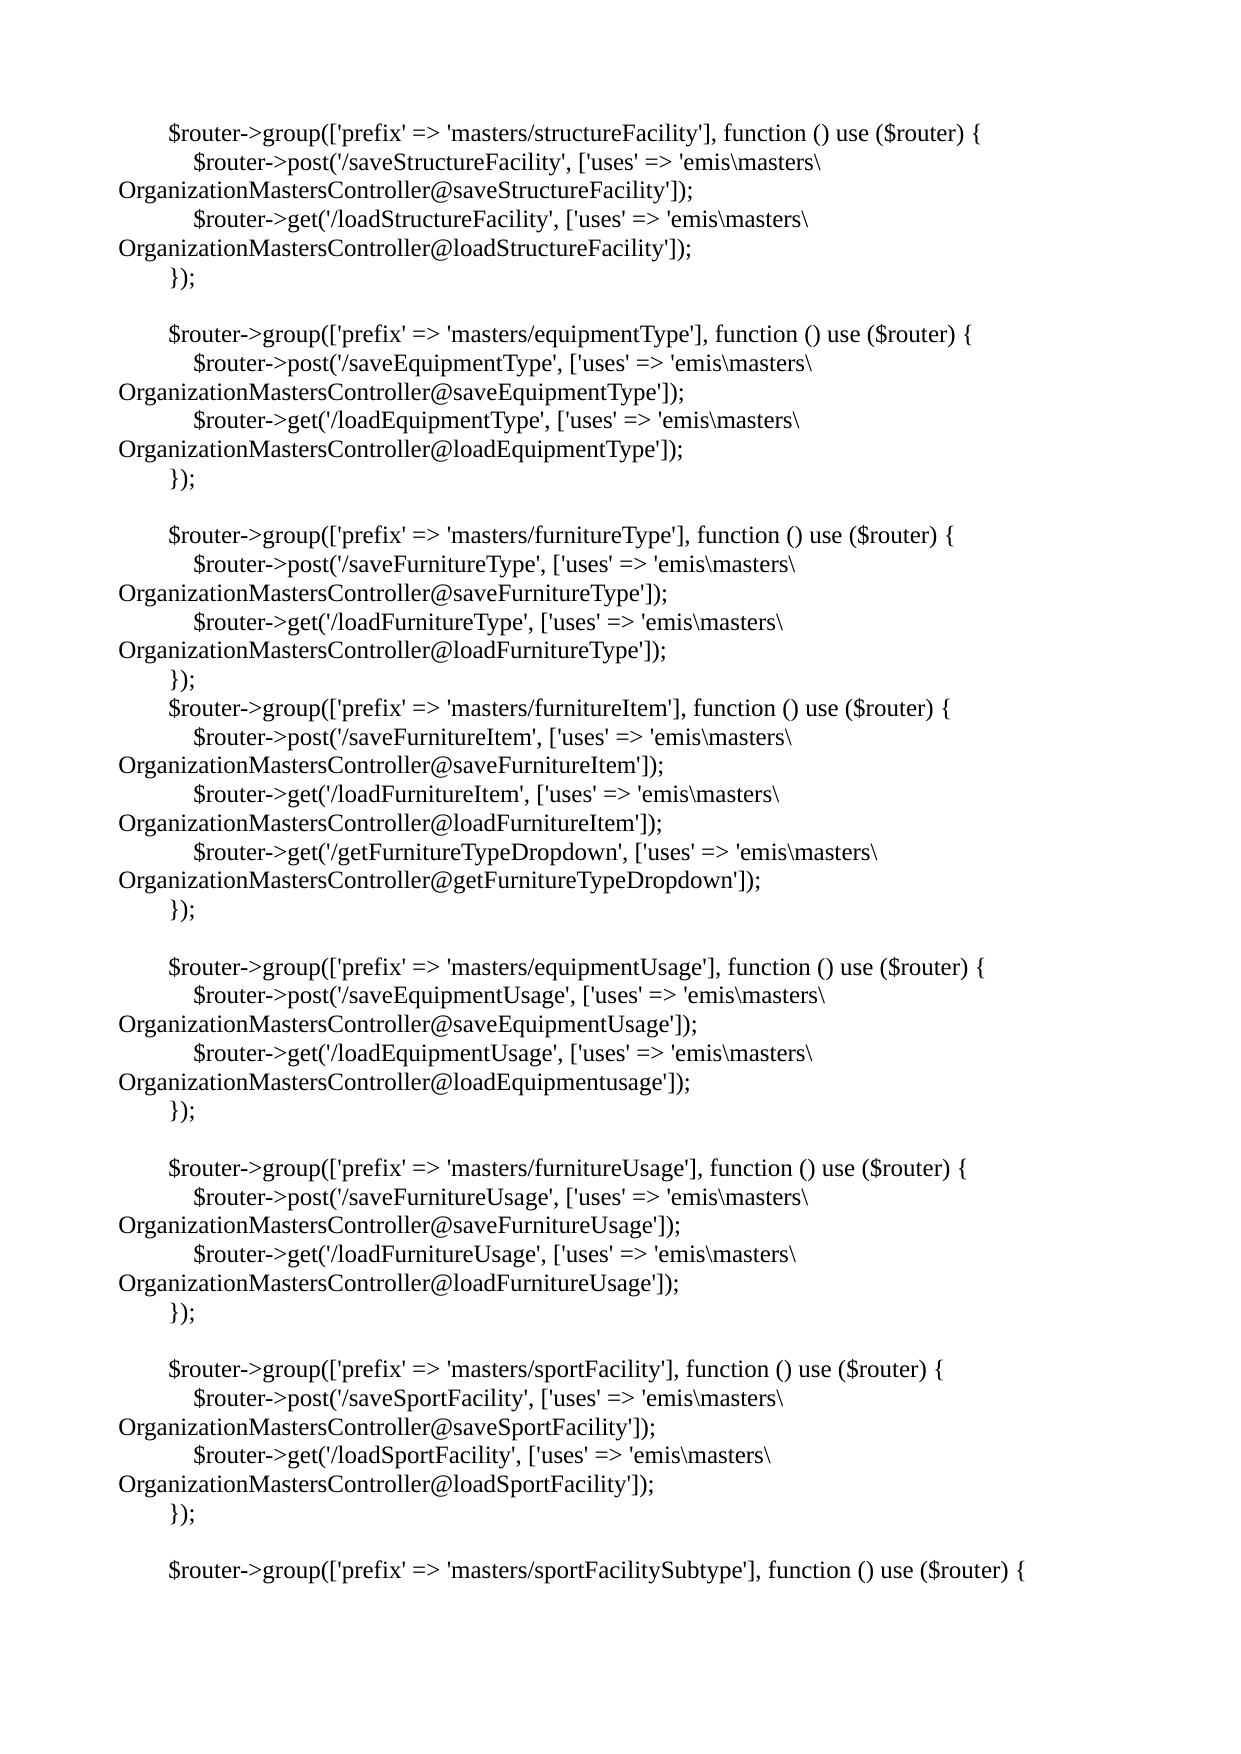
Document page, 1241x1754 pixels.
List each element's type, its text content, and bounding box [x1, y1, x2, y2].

text $router->group(['prefix' => 'masters/furnitureUsage'], function () use ($router) { [118, 1153, 1122, 1182]
text $router->post('/saveFurnitureType', ['uses' => 'emis\masters\OrganizationMastersController@saveFurnitureType']); [118, 549, 1122, 607]
text $router->get('/loadFurnitureItem', ['uses' => 'emis\masters\OrganizationMastersController@loadFurnitureItem']); [118, 779, 1122, 837]
text }); [118, 664, 1122, 693]
text $router->post('/saveStructureFacility', ['uses' => 'emis\masters\OrganizationMastersController@saveStructureFacility']); [118, 147, 1122, 204]
text $router->get('/loadSportFacility', ['uses' => 'emis\masters\OrganizationMastersController@loadSportFacility']); [118, 1441, 1122, 1498]
text $router->get('/loadFurnitureUsage', ['uses' => 'emis\masters\OrganizationMastersController@loadFurnitureUsage']); [118, 1239, 1122, 1297]
text }); [118, 894, 1122, 923]
text $router->post('/saveFurnitureUsage', ['uses' => 'emis\masters\OrganizationMastersController@saveFurnitureUsage']); [118, 1182, 1122, 1239]
text }); [118, 463, 1122, 492]
text $router->post('/saveEquipmentType', ['uses' => 'emis\masters\OrganizationMastersController@saveEquipmentType']); [118, 348, 1122, 406]
text }); [118, 1498, 1122, 1527]
text }); [118, 1096, 1122, 1124]
text $router->post('/saveFurnitureItem', ['uses' => 'emis\masters\OrganizationMastersController@saveFurnitureItem']); [118, 722, 1122, 779]
text $router->group(['prefix' => 'masters/structureFacility'], function () use ($router) { [118, 118, 1122, 147]
text $router->group(['prefix' => 'masters/sportFacilitySubtype'], function () use ($router) { [118, 1556, 1122, 1584]
text $router->get('/loadEquipmentType', ['uses' => 'emis\masters\OrganizationMastersController@loadEquipmentType']); [118, 406, 1122, 463]
text $router->get('/getFurnitureTypeDropdown', ['uses' => 'emis\masters\OrganizationMastersController@getFurnitureTypeDropdown']); [118, 837, 1122, 894]
text $router->group(['prefix' => 'masters/equipmentType'], function () use ($router) { [118, 319, 1122, 348]
text $router->post('/saveEquipmentUsage', ['uses' => 'emis\masters\OrganizationMastersController@saveEquipmentUsage']); [118, 981, 1122, 1038]
text $router->get('/loadFurnitureType', ['uses' => 'emis\masters\OrganizationMastersController@loadFurnitureType']); [118, 607, 1122, 664]
text }); [118, 1297, 1122, 1326]
text $router->group(['prefix' => 'masters/sportFacility'], function () use ($router) { [118, 1354, 1122, 1383]
text }); [118, 262, 1122, 291]
text $router->group(['prefix' => 'masters/furnitureItem'], function () use ($router) { [118, 693, 1122, 722]
text $router->group(['prefix' => 'masters/furnitureType'], function () use ($router) { [118, 521, 1122, 549]
text $router->get('/loadEquipmentUsage', ['uses' => 'emis\masters\OrganizationMastersController@loadEquipmentusage']); [118, 1038, 1122, 1096]
text $router->post('/saveSportFacility', ['uses' => 'emis\masters\OrganizationMastersController@saveSportFacility']); [118, 1383, 1122, 1441]
text $router->group(['prefix' => 'masters/equipmentUsage'], function () use ($router) { [118, 952, 1122, 981]
text $router->get('/loadStructureFacility', ['uses' => 'emis\masters\OrganizationMastersController@loadStructureFacility']); [118, 204, 1122, 262]
